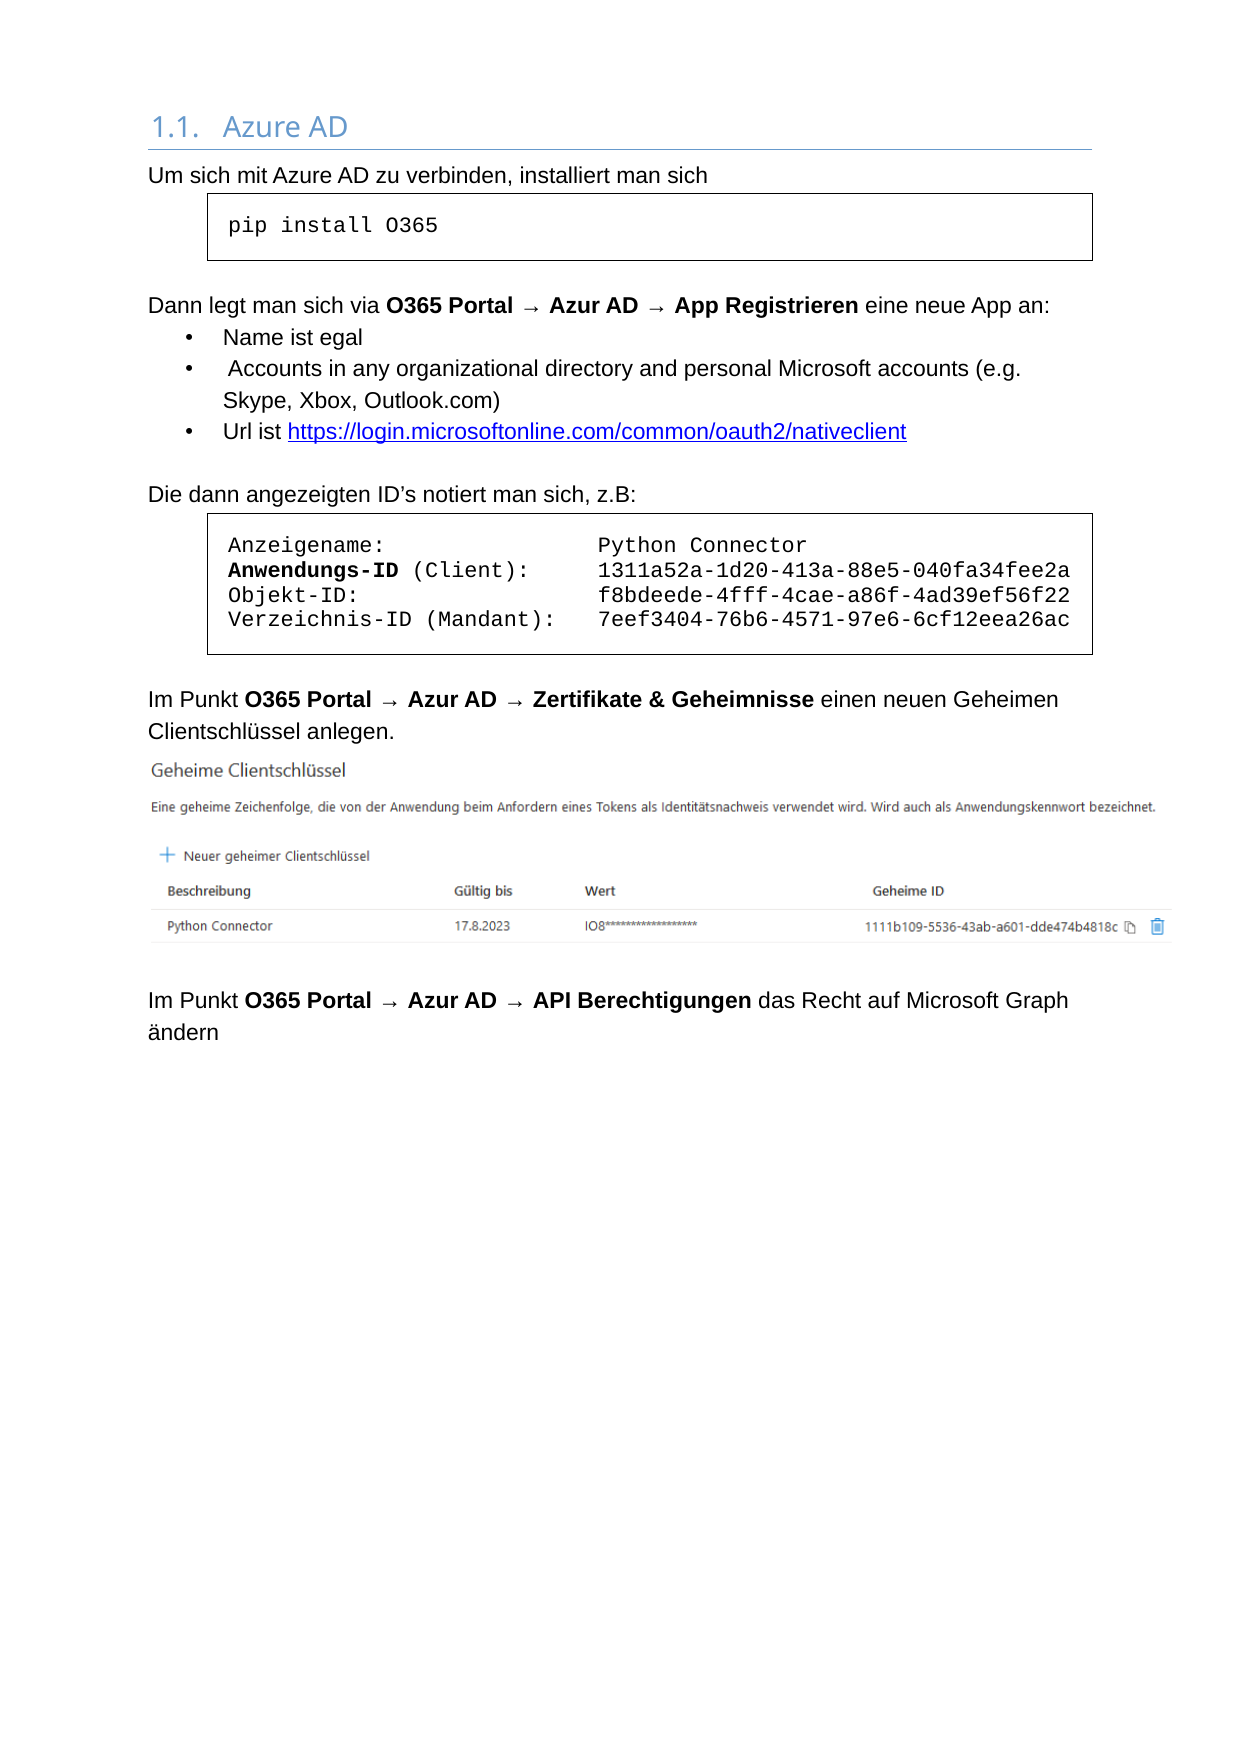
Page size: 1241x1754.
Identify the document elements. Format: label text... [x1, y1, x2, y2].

list Name ist egal [185, 324, 1092, 350]
picture [147, 749, 1182, 951]
text Anzeigename: Python Connector [208, 514, 1092, 538]
text pip install O365 [208, 194, 1092, 260]
text Anwendungs-ID (Client): 1311a52a-1d20-413a-88e5-040fa34fee2a [208, 538, 1092, 563]
text Dann legt man sich via O365 Portal → Azur AD → App Registrieren eine neue App an: [148, 261, 1092, 318]
text Die dann angezeigten ID’s notiert man sich, z.B: [148, 481, 1092, 508]
text Objekt-ID: f8bdeede-4fff-4cae-a86f-4ad39ef56f22 [208, 563, 1092, 587]
text Im Punkt O365 Portal → Azur AD → Zertifikate & Geheimnisse einen neuen Geheimen Clientschlüssel anlegen. [148, 686, 1092, 744]
subtitle Azure AD [148, 103, 1092, 149]
text Im Punkt O365 Portal → Azur AD → API Berechtigungen das Recht auf Microsoft Graph ändern [148, 987, 1092, 1045]
list Url ist https://login.microsoftonline.com/common/oauth2/nativeclient [185, 418, 1092, 445]
text Verzeichnis-ID (Mandant): 7eef3404-76b6-4571-97e6-6cf12eea26ac [208, 587, 1092, 654]
list Accounts in any organizational directory and personal Microsoft accounts (e.g. Skype, Xbox, Outlook.com) [185, 355, 1092, 413]
text Um sich mit Azure AD zu verbinden, installiert man sich [148, 162, 1092, 188]
